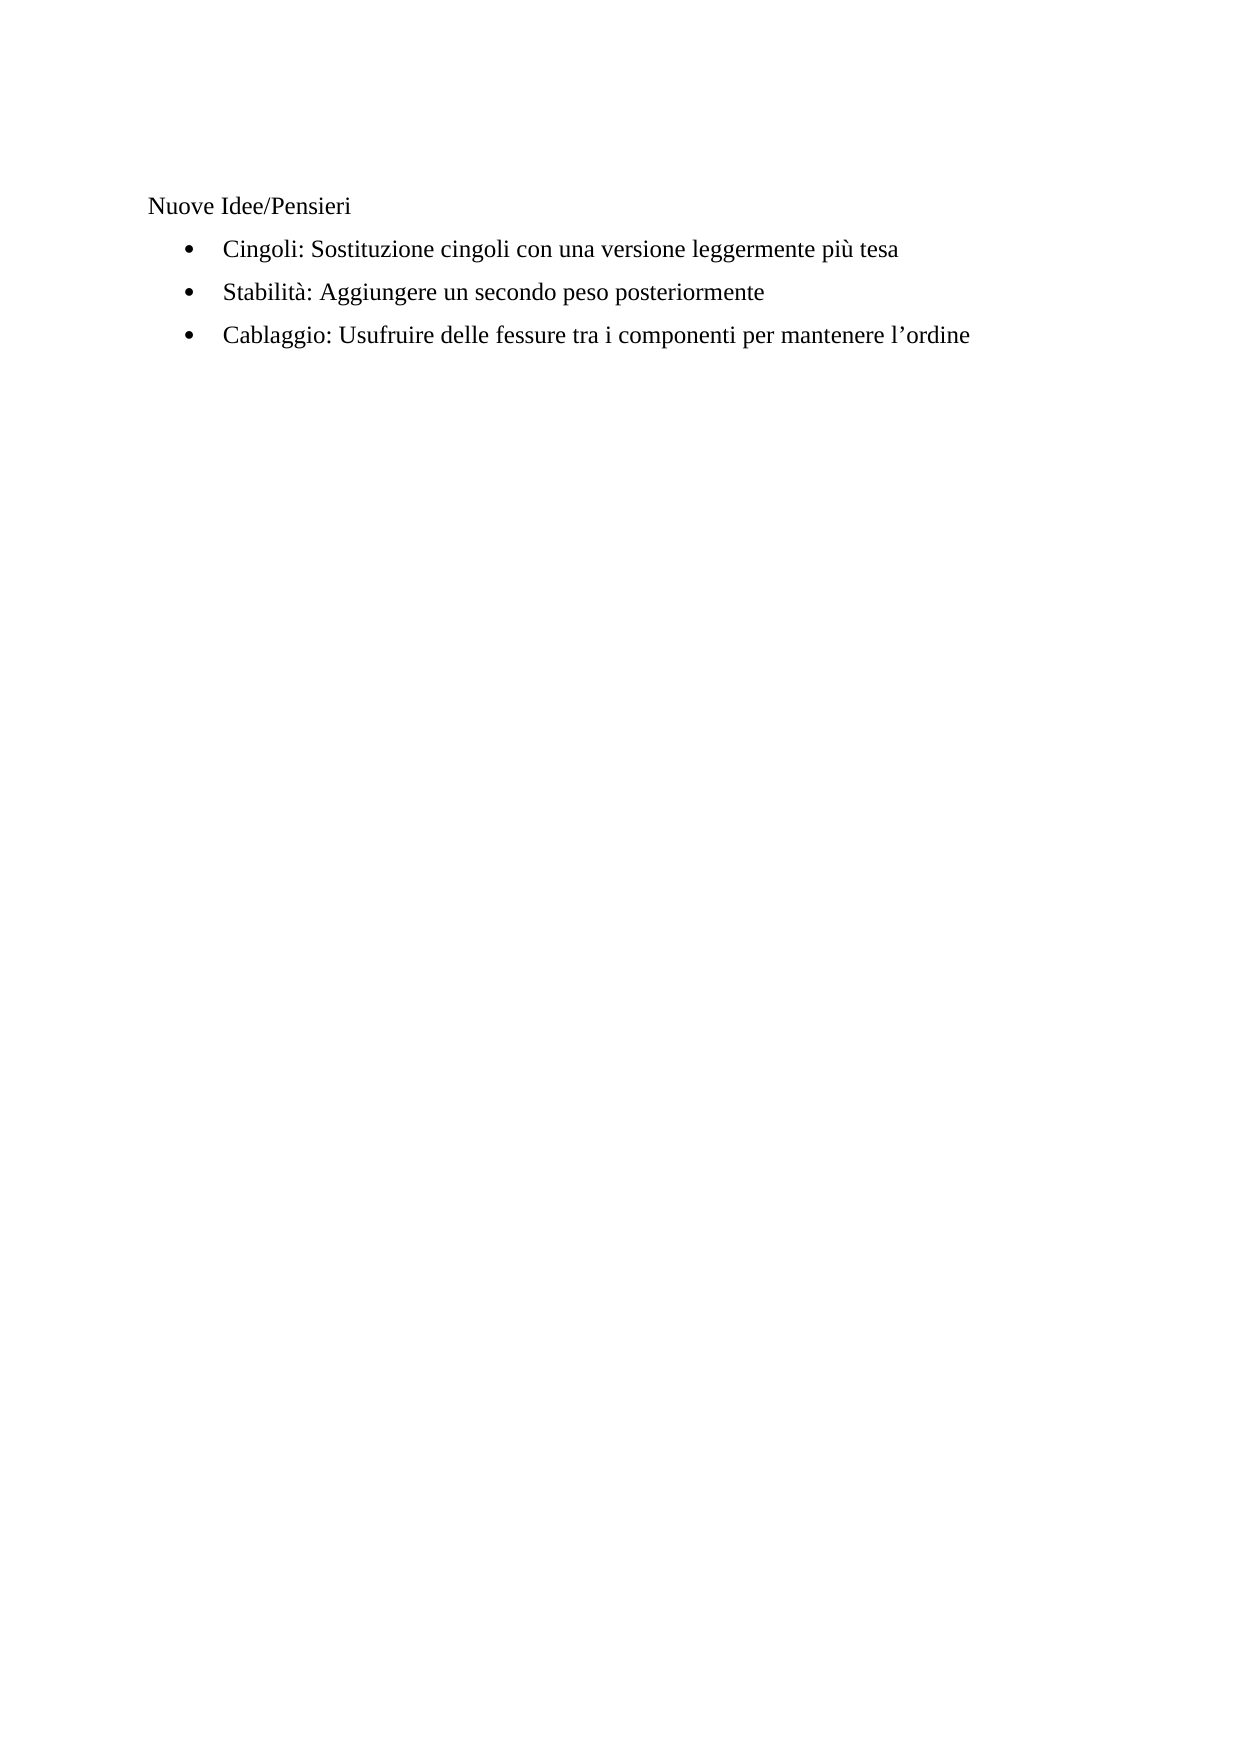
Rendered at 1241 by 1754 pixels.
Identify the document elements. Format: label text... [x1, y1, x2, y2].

text Nuove Idee/Pensieri [148, 191, 1092, 219]
list Cingoli: Sostituzione cingoli con una versione leggermente più tesa [185, 234, 1092, 263]
list Cablaggio: Usufruire delle fessure tra i componenti per mantenere l’ordine [185, 320, 1092, 349]
list Stabilità: Aggiungere un secondo peso posteriormente [185, 277, 1092, 306]
